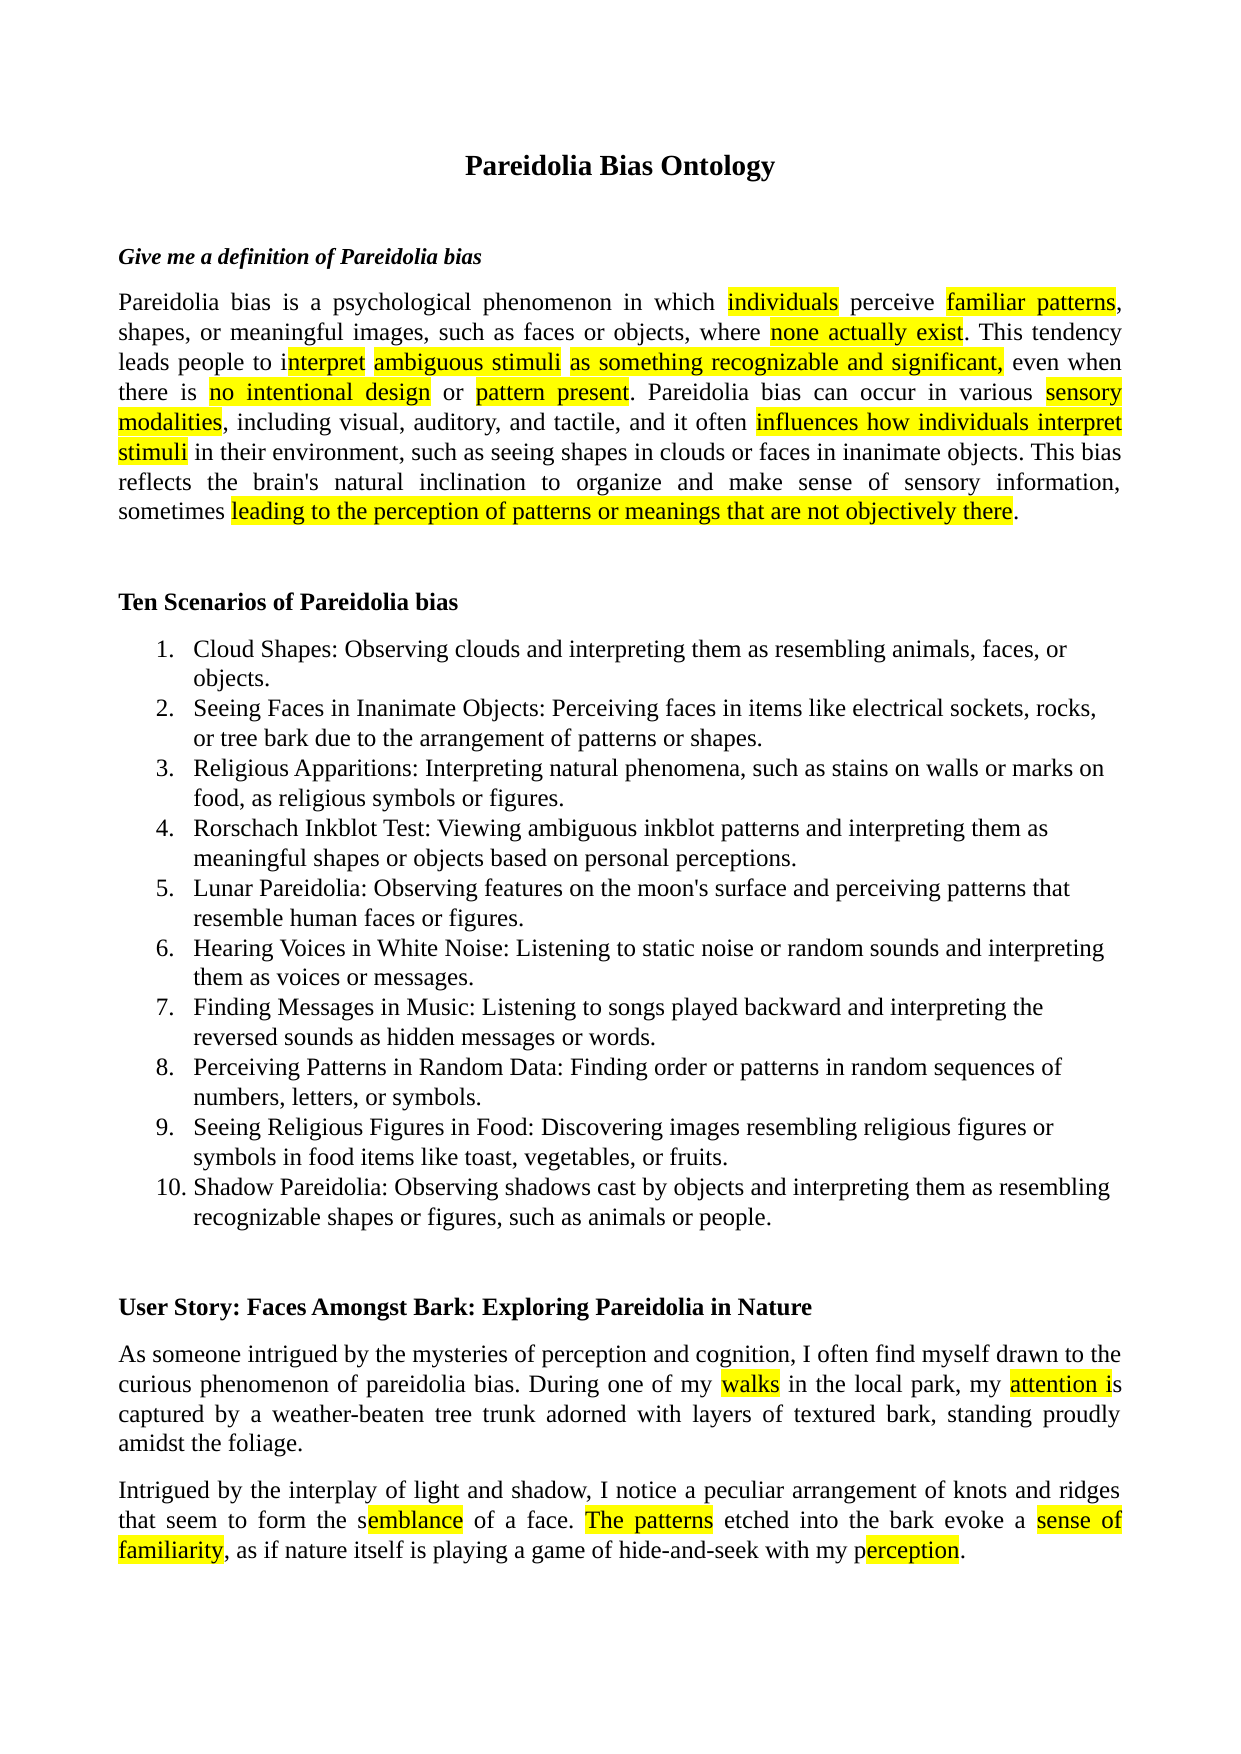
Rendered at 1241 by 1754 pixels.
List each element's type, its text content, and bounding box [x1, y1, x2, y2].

text Pareidolia bias is a psychological phenomenon in which individuals perceive familiar patterns, shapes, or meaningful images, such as faces or objects, where none actually exist. This tendency leads people to interpret ambiguous stimuli as something recognizable and significant, even when there is no intentional design or pattern present. Pareidolia bias can occur in various sensory modalities, including visual, auditory, and tactile, and it often influences how individuals interpret stimuli in their environment, such as seeing shapes in clouds or faces in inanimate objects. This bias reflects the brain's natural inclination to organize and make sense of sensory information, sometimes leading to the perception of patterns or meanings that are not objectively there. [118, 287, 1122, 525]
list Cloud Shapes: Observing clouds and interpreting them as resembling animals, faces, or objects. [156, 634, 1122, 692]
list Shadow Pareidolia: Observing shadows cast by objects and interpreting them as resembling recognizable shapes or figures, such as animals or people. [156, 1172, 1122, 1230]
list Rorschach Inkblot Test: Viewing ambiguous inkblot patterns and interpreting them as meaningful shapes or objects based on personal perceptions. [156, 813, 1122, 872]
list Seeing Faces in Inanimate Objects: Perceiving faces in items like electrical sockets, rocks, or tree bark due to the arrangement of patterns or shapes. [156, 693, 1122, 752]
text Give me a definition of Pareidolia bias [118, 243, 1122, 269]
list Seeing Religious Figures in Food: Discovering images resembling religious figures or symbols in food items like toast, vegetables, or fruits. [156, 1112, 1122, 1171]
list Lunar Pareidolia: Observing features on the moon's surface and perceiving patterns that resemble human faces or figures. [156, 873, 1122, 931]
text As someone intrigued by the mysteries of perception and cognition, I often find myself drawn to the curious phenomenon of pareidolia bias. During one of my walks in the local park, my attention is captured by a weather-beaten tree trunk adorned with layers of textured bark, standing proudly amidst the foliage. [118, 1339, 1122, 1457]
list Finding Messages in Music: Listening to songs played backward and interpreting the reversed sounds as hidden messages or words. [156, 992, 1122, 1051]
list Perceiving Patterns in Random Data: Finding order or patterns in random sequences of numbers, letters, or symbols. [156, 1052, 1122, 1111]
text Intrigued by the interplay of light and shadow, I notice a peculiar arrangement of knots and ridges that seem to form the semblance of a face. The patterns etched into the bark evoke a sense of familiarity, as if nature itself is playing a game of hide-and-seek with my perception. [118, 1475, 1122, 1564]
text Pareidolia Bias Ontology [118, 148, 1122, 181]
list Hearing Voices in White Noise: Listening to static noise or random sounds and interpreting them as voices or messages. [156, 933, 1122, 991]
text User Story: Faces Amongst Bark: Exploring Pareidolia in Nature [118, 1292, 1122, 1321]
text Ten Scenarios of Pareidolia bias [118, 587, 1122, 616]
list Religious Apparitions: Interpreting natural phenomena, such as stains on walls or marks on food, as religious symbols or figures. [156, 753, 1122, 812]
